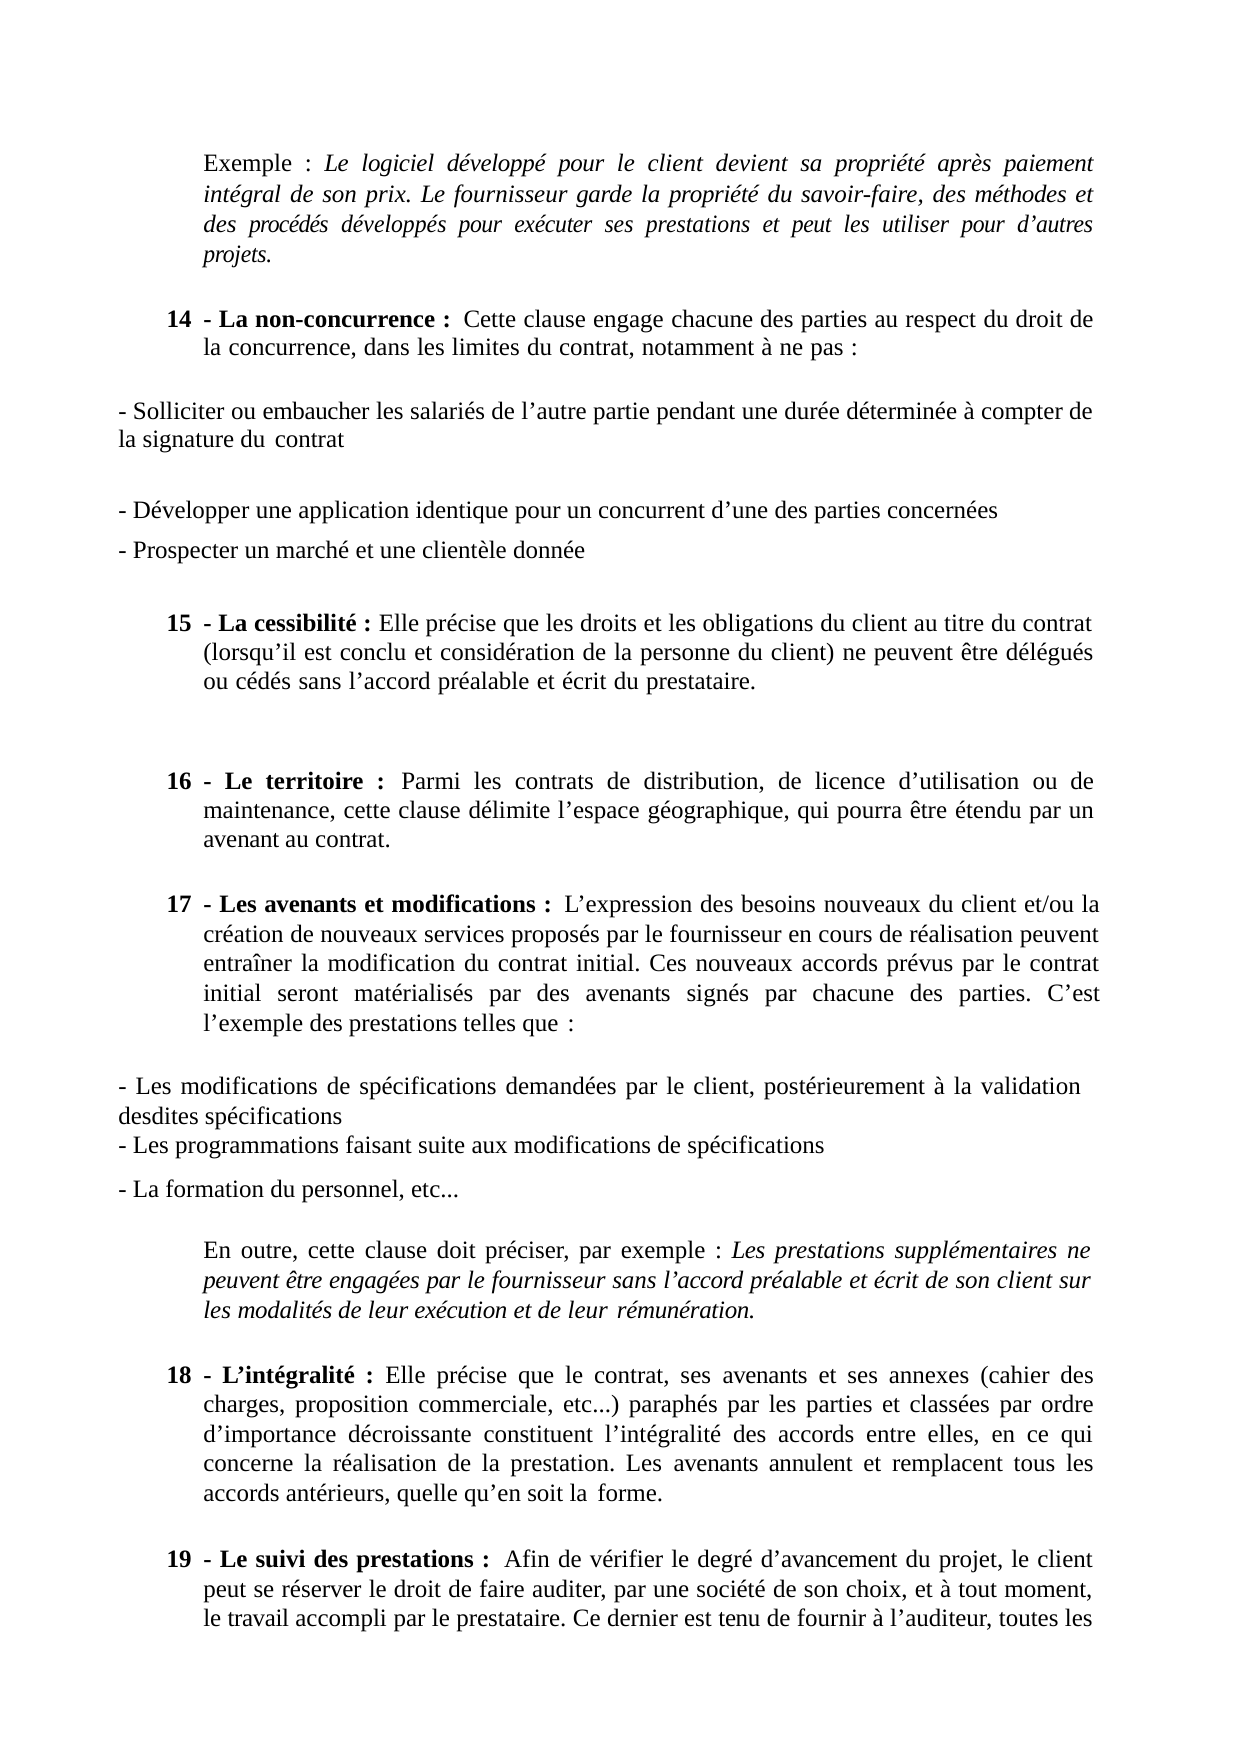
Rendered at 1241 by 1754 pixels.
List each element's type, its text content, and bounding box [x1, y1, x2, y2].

list - Le suivi des prestations : Afin de vérifier le degré d’avancement du projet, le client peut se réserver le droit de faire auditer, par une société de son choix, et à tout moment, le travail accompli par le prestataire. Ce dernier est tenu de fournir à l’auditeur, toutes les [166, 1544, 1094, 1632]
list - Les avenants et modifications : L’expression des besoins nouveaux du client et/ou la création de nouveaux services proposés par le fournisseur en cours de réalisation peuvent entraîner la modification du contrat initial. Ces nouveaux accords prévus par le contrat initial seront matérialisés par des avenants signés par chacune des parties. C’est l’exemple des prestations telles que : [166, 889, 1100, 1036]
list - L’intégralité : Elle précise que le contrat, ses avenants et ses annexes (cahier des charges, proposition commerciale, etc...) paraphés par les parties et classées par ordre d’importance décroissante constituent l’intégralité des accords entre elles, en ce qui concerne la réalisation de la prestation. Les avenants annulent et remplacent tous les accords antérieurs, quelle qu’en soit la forme. [166, 1360, 1094, 1507]
list - La non-concurrence : Cette clause engage chacune des parties au respect du droit de la concurrence, dans les limites du contrat, notamment à ne pas : [166, 304, 1094, 361]
text - Prospecter un marché et une clientèle donnée [118, 535, 1122, 564]
text - La formation du personnel, etc... [118, 1174, 1122, 1203]
list - Solliciter ou embaucher les salariés de l’autre partie pendant une durée déterminée à compter de la signature du contrat [118, 396, 1094, 453]
text - Les programmations faisant suite aux modifications de spécifications [118, 1131, 1122, 1160]
text En outre, cette clause doit préciser, par exemple : Les prestations supplémentaires ne peuvent être engagées par le fournisseur sans l’accord préalable et écrit de son client sur les modalités de leur exécution et de leur rémunération. [203, 1235, 1094, 1324]
text - Développer une application identique pour un concurrent d’une des parties concernées [118, 496, 1122, 524]
text - Les modifications de spécifications demandées par le client, postérieurement à la validation desdites spécifications [118, 1071, 1082, 1130]
list - Le territoire : Parmi les contrats de distribution, de licence d’utilisation ou de maintenance, cette clause délimite l’espace géographique, qui pourra être étendu par un avenant au contrat. [166, 766, 1094, 853]
text Exemple : Le logiciel développé pour le client devient sa propriété après paiement intégral de son prix. Le fournisseur garde la propriété du savoir-faire, des méthodes et des procédés développés pour exécuter ses prestations et peut les utiliser pour d’autres projets. [203, 148, 1094, 268]
list - La cessibilité : Elle précise que les droits et les obligations du client au titre du contrat (lorsqu’il est conclu et considération de la personne du client) ne peuvent être délégués ou cédés sans l’accord préalable et écrit du prestataire. [166, 608, 1094, 695]
